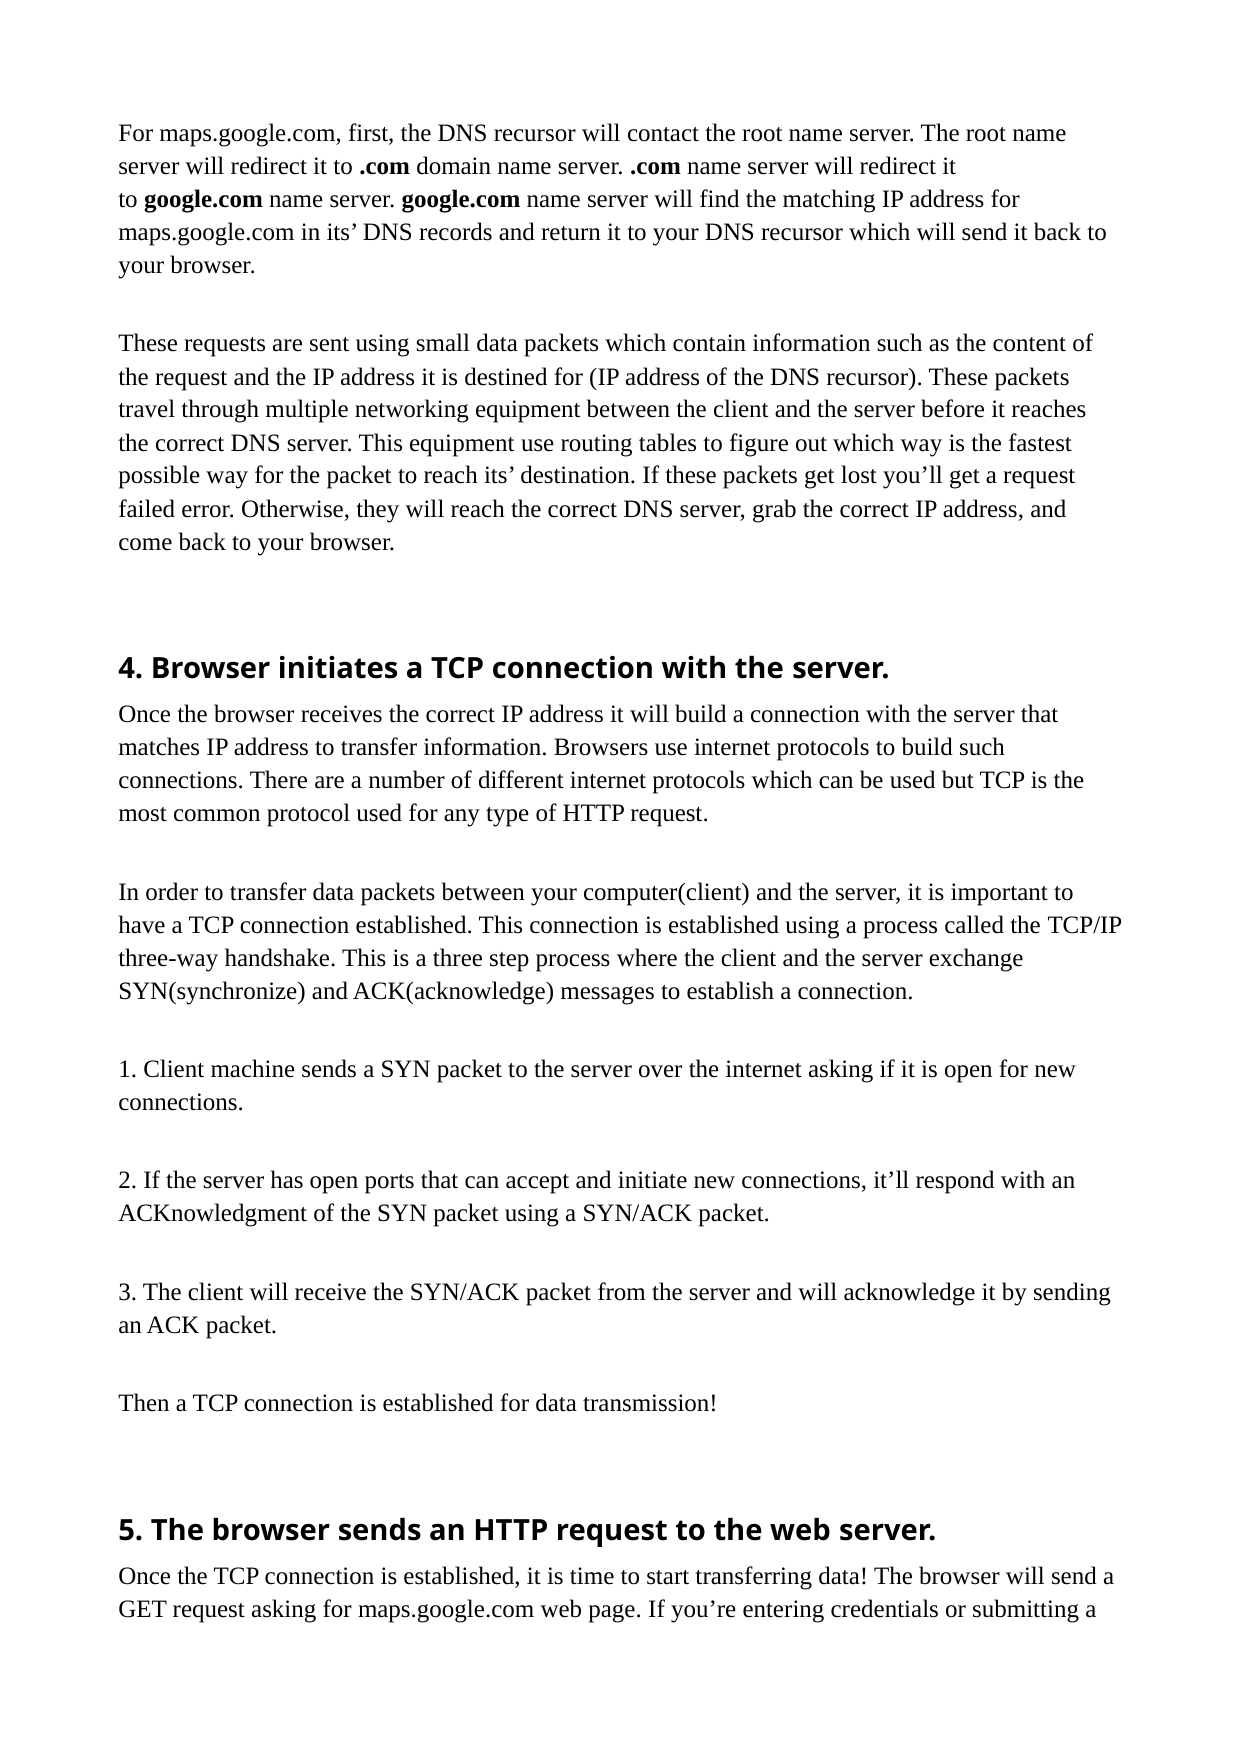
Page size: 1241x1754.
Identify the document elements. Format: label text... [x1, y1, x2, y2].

subtitle 5. The browser sends an HTTP request to the web server. [118, 1509, 1122, 1548]
text 2. If the server has open ports that can accept and initiate new connections, it’ll respond with an ACKnowledgment of the SYN packet using a SYN/ACK packet. [118, 1166, 1122, 1227]
text 1. Client machine sends a SYN packet to the server over the internet asking if it is open for new connections. [118, 1054, 1122, 1116]
text Once the browser receives the correct IP address it will build a connection with the server that matches IP address to transfer information. Browsers use internet protocols to build such connections. There are a number of different internet protocols which can be used but TCP is the most common protocol used for any type of HTTP request. [118, 699, 1122, 827]
text Once the TCP connection is established, it is time to start transferring data! The browser will send a GET request asking for maps.google.com web page. If you’re entering credentials or submitting a [118, 1561, 1122, 1623]
text For maps.google.com, first, the DNS recursor will contact the root name server. The root name server will redirect it to .com domain name server. .com name server will redirect it to google.com name server. google.com name server will find the matching IP address for maps.google.com in its’ DNS records and return it to your DNS recursor which will send it back to your browser. [118, 118, 1122, 279]
text 3. The client will receive the SYN/ACK packet from the server and will acknowledge it by sending an ACK packet. [118, 1277, 1122, 1339]
text These requests are sent using small data packets which contain information such as the content of the request and the IP address it is destined for (IP address of the DNS recursor). These packets travel through multiple networking equipment between the client and the server before it reaches the correct DNS server. This equipment use routing tables to figure out which way is the fastest possible way for the packet to reach its’ destination. If these packets get lost you’ll get a request failed error. Otherwise, they will reach the correct DNS server, grab the correct IP address, and come back to your browser. [118, 328, 1122, 555]
text Then a TCP connection is established for data transmission! [118, 1388, 1122, 1417]
subtitle 4. Browser initiates a TCP connection with the server. [118, 647, 1122, 687]
text In order to transfer data packets between your computer(client) and the server, it is important to have a TCP connection established. This connection is established using a process called the TCP/IP three-way handshake. This is a three step process where the client and the server exchange SYN(synchronize) and ACK(acknowledge) messages to establish a connection. [118, 877, 1122, 1004]
